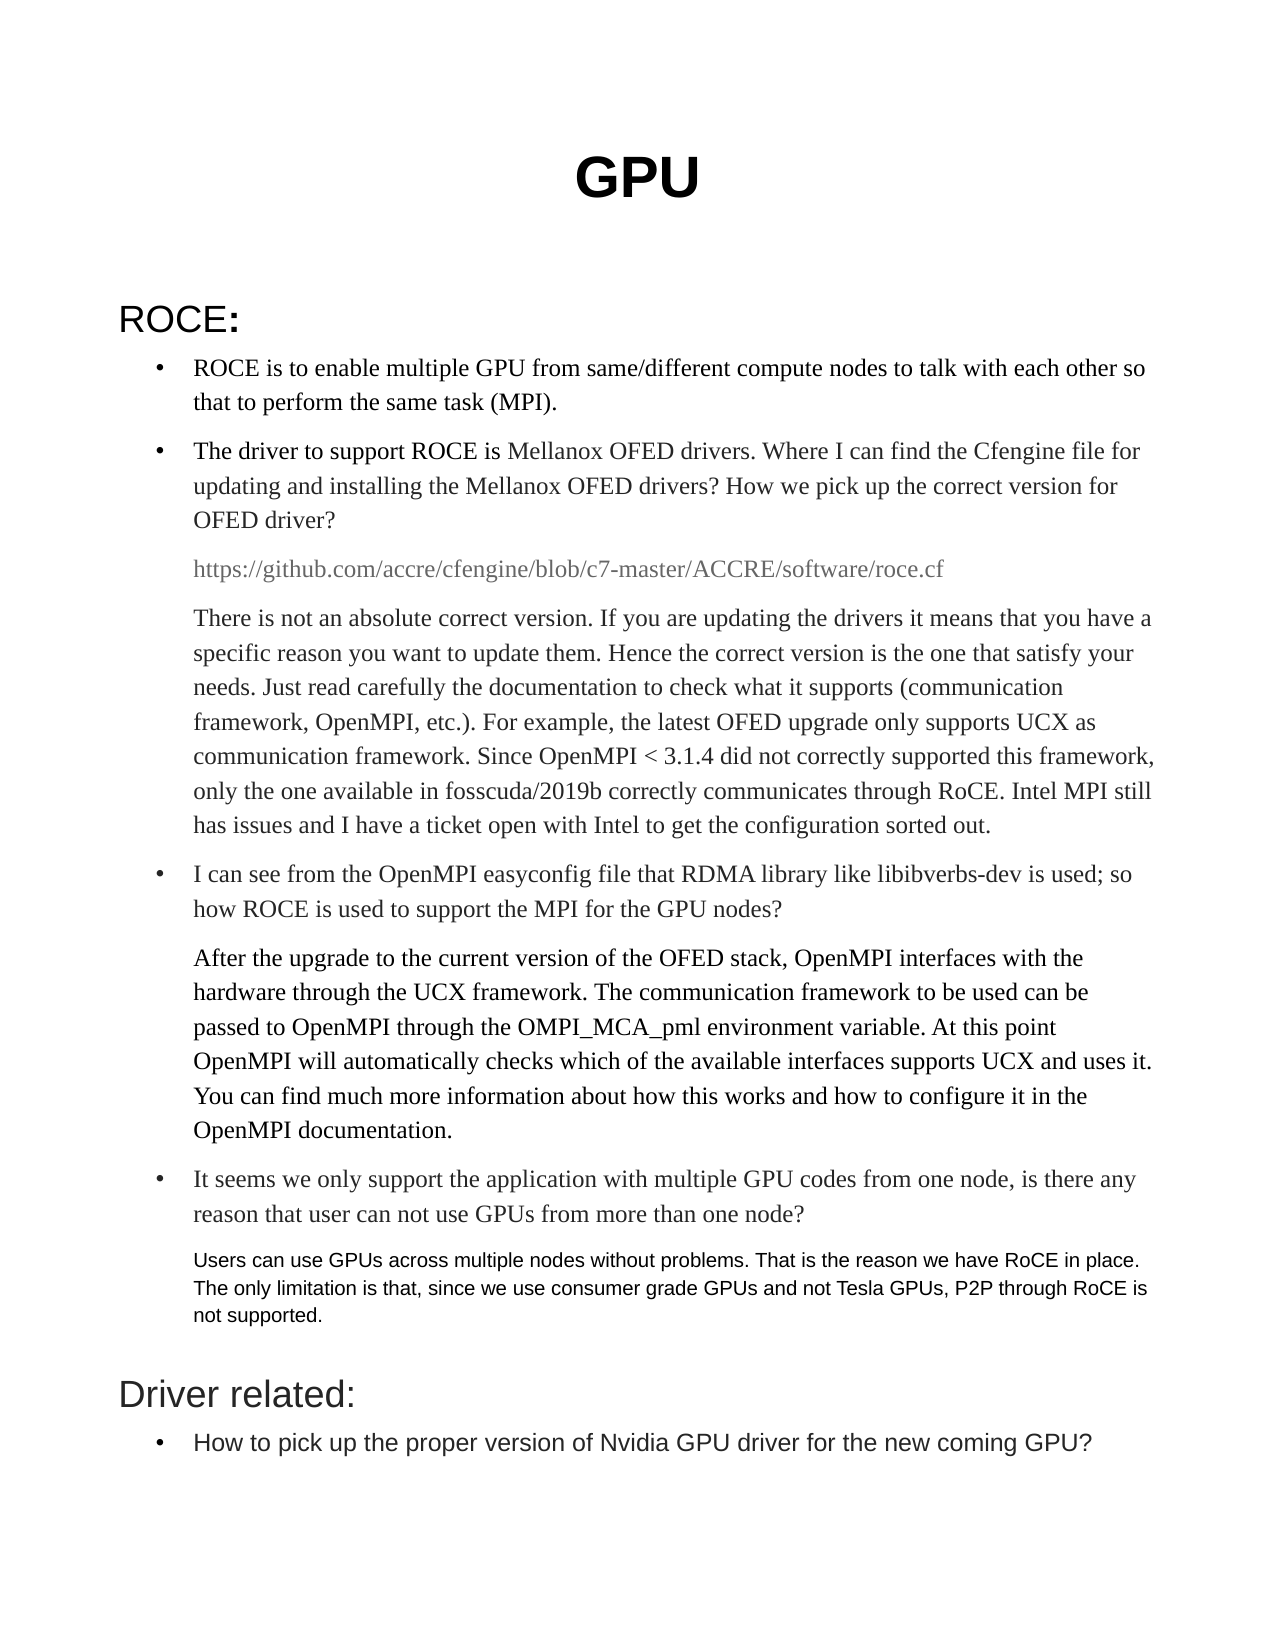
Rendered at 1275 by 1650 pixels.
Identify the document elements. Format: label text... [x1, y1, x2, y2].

subtitle Driver related: [118, 1371, 1157, 1415]
list The driver to support ROCE is Mellanox OFED drivers. Where I can find the Cfengine file for updating and installing the Mellanox OFED drivers? How we pick up the correct version for OFED driver? [156, 436, 1157, 534]
list ROCE is to enable multiple GPU from same/different compute nodes to talk with each other so that to perform the same task (MPI). [156, 353, 1157, 416]
list It seems we only support the application with multiple GPU codes from one node, is there any reason that user can not use GPUs from more than one node? [156, 1164, 1157, 1228]
title GPU [118, 143, 1157, 210]
list There is not an absolute correct version. If you are updating the drivers it means that you have a specific reason you want to update them. Hence the correct version is the one that satisfy your needs. Just read carefully the documentation to check what it supports (communication framework, OpenMPI, etc.). For example, the latest OFED upgrade only supports UCX as communication framework. Since OpenMPI < 3.1.4 did not correctly supported this framework, only the one available in fosscuda/2019b correctly communicates through RoCE. Intel MPI still has issues and I have a ticket open with Intel to get the configuration sorted out. [156, 603, 1157, 839]
list I can see from the OpenMPI easyconfig file that RDMA library like libibverbs-dev is used; so how ROCE is used to support the MPI for the GPU nodes? [156, 859, 1157, 923]
subtitle ROCE: [118, 297, 1157, 340]
list After the upgrade to the current version of the OFED stack, OpenMPI interfaces with the hardware through the UCX framework. The communication framework to be used can be passed to OpenMPI through the OMPI_MCA_pml environment variable. At this point OpenMPI will automatically checks which of the available interfaces supports UCX and uses it. You can find much more information about how this works and how to configure it in the OpenMPI documentation. [156, 943, 1157, 1144]
list How to pick up the proper version of Nvidia GPU driver for the new coming GPU? [156, 1427, 1157, 1456]
list Users can use GPUs across multiple nodes without problems. That is the reason we have RoCE in place. The only limitation is that, since we use consumer grade GPUs and not Tesla GPUs, P2P through RoCE is not supported. [156, 1248, 1157, 1327]
list https://github.com/accre/cfengine/blob/c7-master/ACCRE/software/roce.cf [156, 554, 1157, 583]
